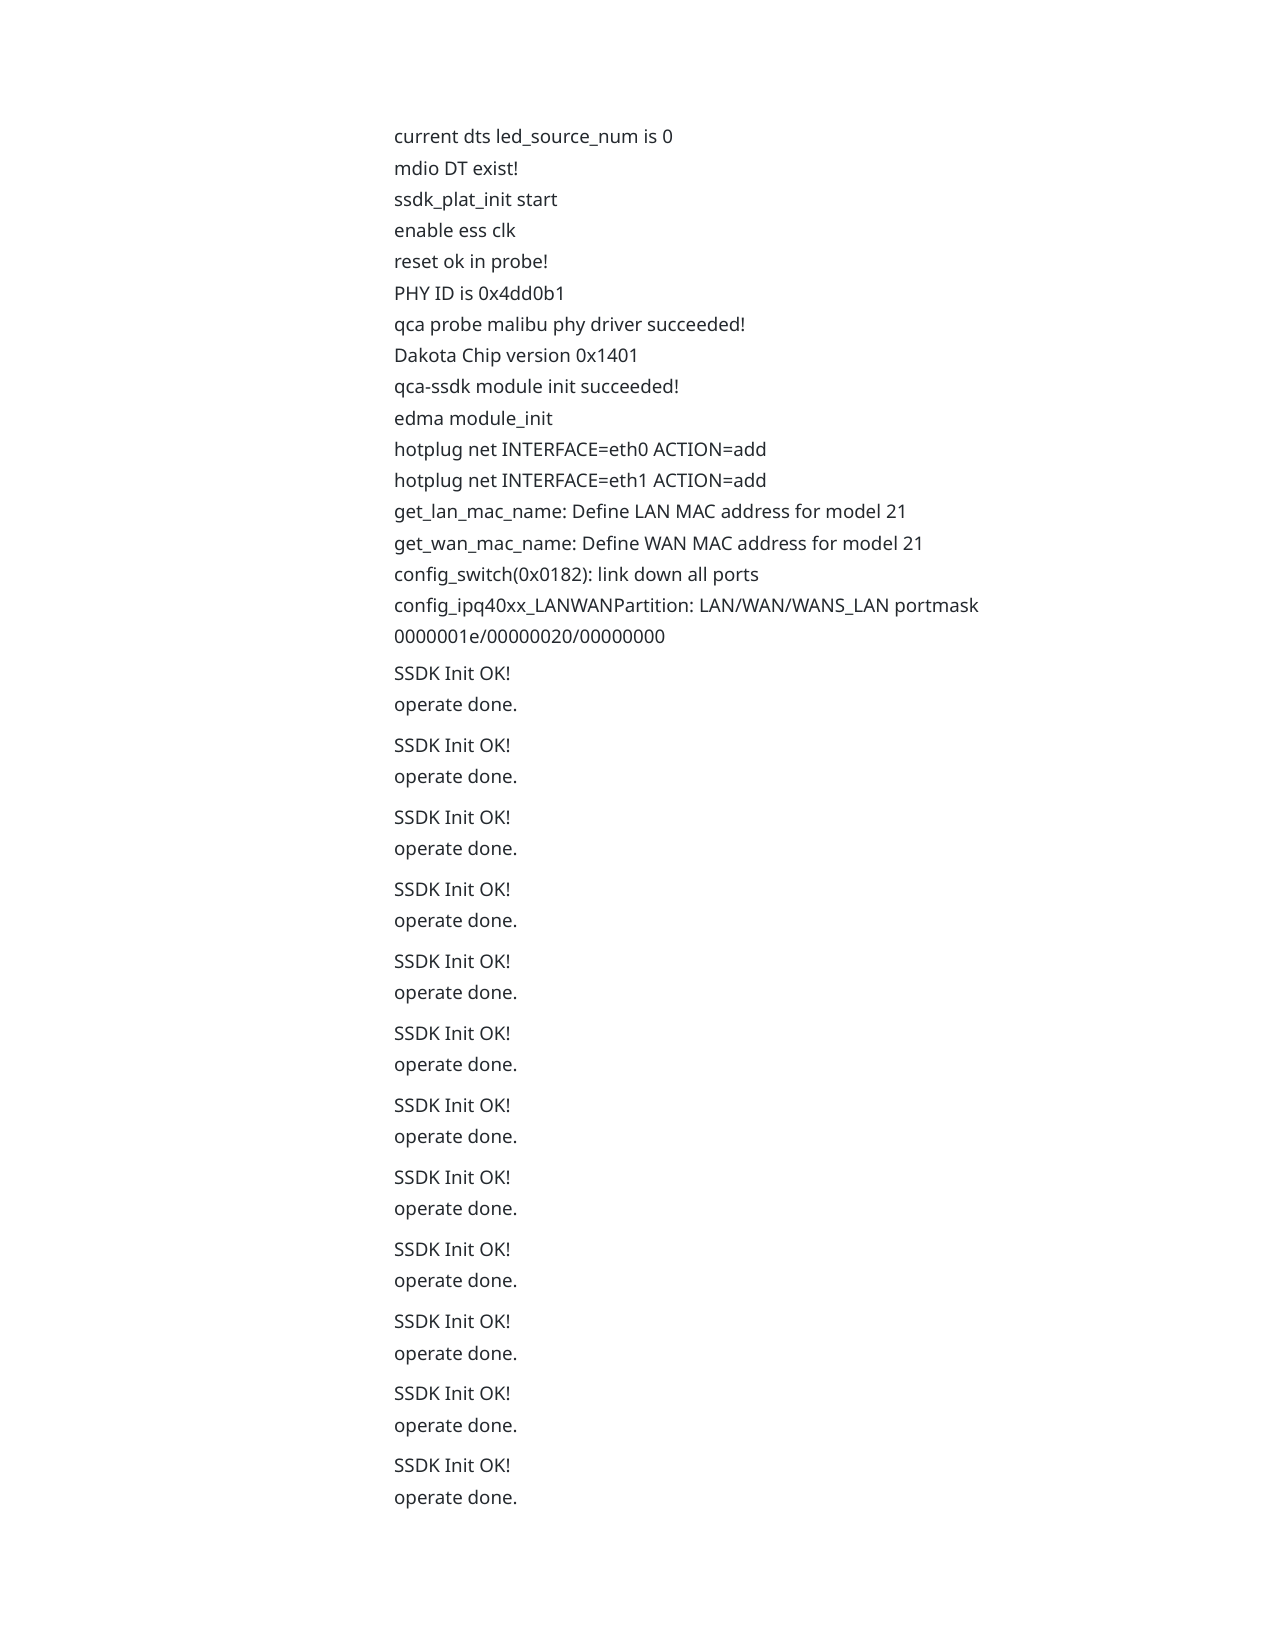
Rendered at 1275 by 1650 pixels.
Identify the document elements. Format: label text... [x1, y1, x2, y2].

table_cell operate done. [394, 1262, 1157, 1293]
table_cell [118, 1159, 394, 1190]
table_cell [394, 1365, 1157, 1370]
table_cell [118, 1478, 394, 1509]
table_cell [118, 758, 394, 789]
table_cell [118, 1334, 394, 1365]
table_cell current dts led_source_num is 0 [394, 118, 1157, 149]
table_cell [394, 794, 1157, 798]
table_cell [118, 1118, 394, 1149]
table_cell [118, 1190, 394, 1221]
table_cell [118, 1514, 394, 1519]
table_cell config_switch(0x0182): link down all ports [394, 556, 1157, 587]
table_cell [394, 938, 1157, 942]
table_cell [118, 462, 394, 493]
table_cell [118, 587, 394, 649]
table_cell [118, 1082, 394, 1087]
table_cell [118, 1406, 394, 1437]
table_cell [394, 1370, 1157, 1375]
table_cell [118, 1438, 394, 1442]
table_cell operate done. [394, 1334, 1157, 1365]
table_cell reset ok in probe! [394, 243, 1157, 274]
table_cell [118, 933, 394, 938]
table_cell [118, 1293, 394, 1298]
table_cell operate done. [394, 1190, 1157, 1221]
table_cell [394, 1438, 1157, 1442]
table_cell [118, 306, 394, 337]
table_cell operate done. [394, 902, 1157, 933]
table_cell operate done. [394, 830, 1157, 861]
table_cell PHY ID is 0x4dd0b1 [394, 274, 1157, 306]
table_cell [118, 794, 394, 798]
table_cell config_ipq40xx_LANWANPartition: LAN/WAN/WANS_LAN portmask 0000001e/00000020/00000000 [394, 587, 1157, 649]
table_cell [118, 866, 394, 870]
table_cell [394, 1510, 1157, 1514]
table_cell operate done. [394, 974, 1157, 1005]
table_cell edma module_init [394, 399, 1157, 431]
table_cell [118, 649, 394, 654]
table_cell [118, 1010, 394, 1014]
table_cell [394, 1442, 1157, 1447]
table_cell [118, 1087, 394, 1118]
table_cell operate done. [394, 1118, 1157, 1149]
table_cell [118, 181, 394, 212]
table_cell [118, 685, 394, 717]
table_cell SSDK Init OK! [394, 1303, 1157, 1334]
table_cell [118, 938, 394, 942]
table_cell [118, 274, 394, 306]
table_cell [118, 149, 394, 181]
table_cell [118, 1365, 394, 1370]
table_cell get_lan_mac_name: Define LAN MAC address for model 21 [394, 493, 1157, 524]
table_cell [118, 1447, 394, 1478]
table_cell [394, 1293, 1157, 1298]
table_cell qca-ssdk module init succeeded! [394, 368, 1157, 399]
table_cell hotplug net INTERFACE=eth0 ACTION=add [394, 431, 1157, 462]
table_cell [394, 1082, 1157, 1087]
table_cell [118, 861, 394, 866]
table_cell [118, 243, 394, 274]
table_cell [118, 974, 394, 1005]
table_cell [118, 493, 394, 524]
table_cell qca probe malibu phy driver succeeded! [394, 306, 1157, 337]
table_cell [118, 1262, 394, 1293]
table_cell [118, 212, 394, 243]
table_cell mdio DT exist! [394, 149, 1157, 181]
table_cell [118, 717, 394, 721]
table_cell [118, 1221, 394, 1226]
table_cell get_wan_mac_name: Define WAN MAC address for model 21 [394, 524, 1157, 556]
table_cell [394, 1226, 1157, 1231]
table_cell [118, 556, 394, 587]
table_cell SSDK Init OK! [394, 654, 1157, 685]
table_cell SSDK Init OK! [394, 1447, 1157, 1478]
table_cell [118, 1370, 394, 1375]
table_cell [118, 1046, 394, 1077]
table_cell Dakota Chip version 0x1401 [394, 337, 1157, 368]
table_cell SSDK Init OK! [394, 1159, 1157, 1190]
table_cell [118, 870, 394, 902]
table_cell [118, 1303, 394, 1334]
table_cell [118, 1442, 394, 1447]
table_cell [118, 118, 394, 149]
table_cell [394, 1005, 1157, 1010]
table_cell [118, 1005, 394, 1010]
table_cell [118, 1015, 394, 1046]
table_cell operate done. [394, 1046, 1157, 1077]
table_cell [118, 1149, 394, 1154]
table_cell SSDK Init OK! [394, 870, 1157, 902]
table_cell [118, 1231, 394, 1262]
table_cell SSDK Init OK! [394, 726, 1157, 757]
table_cell [118, 798, 394, 829]
table_cell [394, 1154, 1157, 1159]
table_cell [118, 1510, 394, 1514]
table_cell [118, 789, 394, 793]
table_cell enable ess clk [394, 212, 1157, 243]
table_cell operate done. [394, 758, 1157, 789]
table_cell [118, 524, 394, 556]
table_cell [118, 943, 394, 974]
table_cell SSDK Init OK! [394, 943, 1157, 974]
table_cell [118, 726, 394, 757]
table_cell [118, 721, 394, 726]
table_cell SSDK Init OK! [394, 1015, 1157, 1046]
table_cell hotplug net INTERFACE=eth1 ACTION=add [394, 462, 1157, 493]
table_cell [394, 861, 1157, 866]
table_cell [394, 721, 1157, 726]
table_cell [118, 902, 394, 933]
table_cell [118, 399, 394, 431]
table_cell [118, 654, 394, 685]
table_cell [394, 1514, 1157, 1519]
table_cell [118, 337, 394, 368]
table_cell SSDK Init OK! [394, 1087, 1157, 1118]
table_cell operate done. [394, 1406, 1157, 1437]
table_cell [118, 431, 394, 462]
table_cell [394, 1077, 1157, 1082]
table_cell [118, 1226, 394, 1231]
table_cell SSDK Init OK! [394, 1231, 1157, 1262]
table_cell [118, 830, 394, 861]
table_cell [394, 717, 1157, 721]
table_cell [394, 1010, 1157, 1014]
table_cell [394, 1221, 1157, 1226]
table_cell ssdk_plat_init start [394, 181, 1157, 212]
table_cell SSDK Init OK! [394, 1375, 1157, 1406]
table_cell [394, 933, 1157, 938]
table_cell [118, 1077, 394, 1082]
table_cell [118, 368, 394, 399]
table_cell [394, 789, 1157, 793]
table_cell [118, 1375, 394, 1406]
table_cell operate done. [394, 1478, 1157, 1509]
table_cell operate done. [394, 685, 1157, 717]
table_cell [394, 649, 1157, 654]
table_cell [394, 1149, 1157, 1154]
table_cell [118, 1298, 394, 1303]
table_cell [394, 866, 1157, 870]
table_cell SSDK Init OK! [394, 798, 1157, 829]
table_cell [394, 1298, 1157, 1303]
table_cell [118, 1154, 394, 1159]
